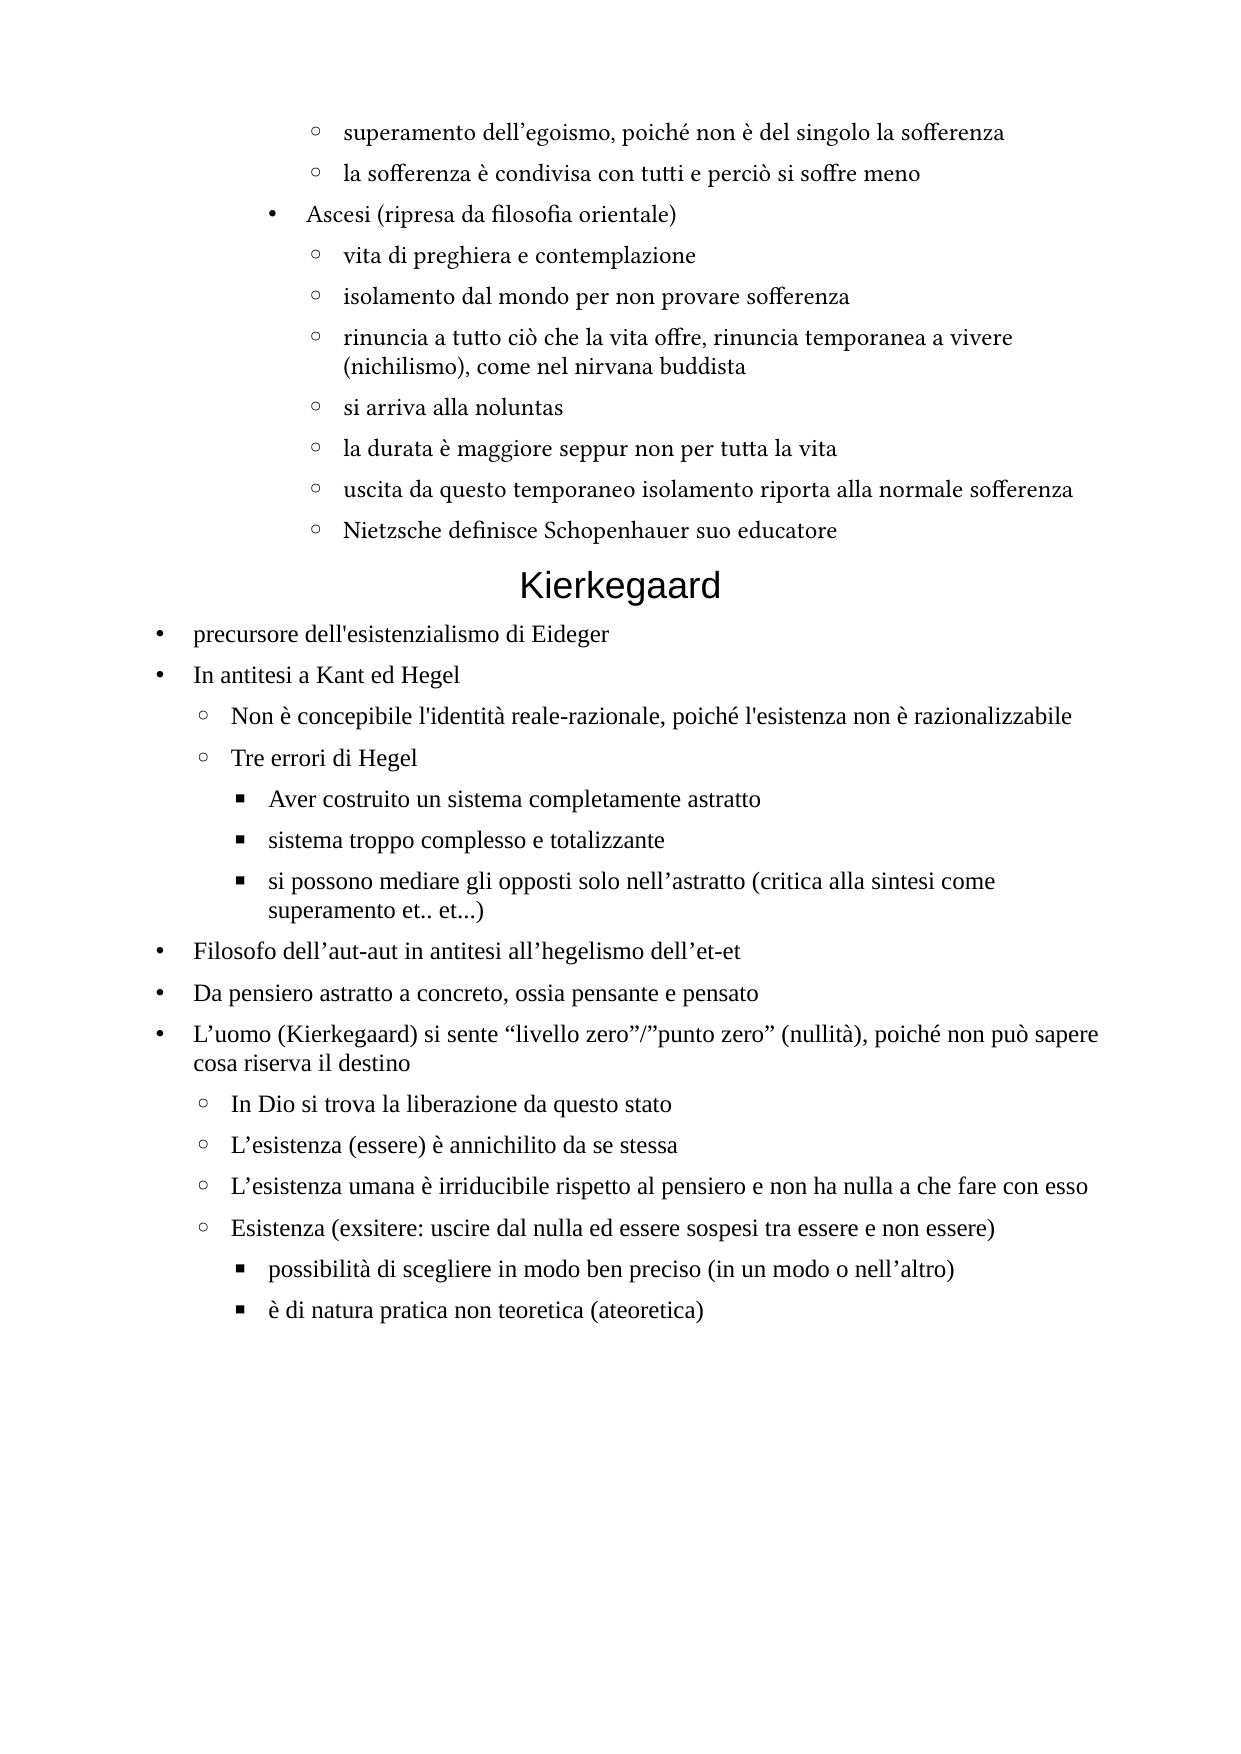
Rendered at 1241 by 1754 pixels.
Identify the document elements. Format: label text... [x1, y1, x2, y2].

subtitle Kierkegaard [118, 563, 1122, 606]
list possibilità di scegliere in modo ben preciso (in un modo o nell’altro) [231, 1254, 1122, 1283]
list vita di preghiera e contemplazione [306, 241, 1122, 270]
list sistema troppo complesso e totalizzante [231, 825, 1122, 854]
list si arriva alla noluntas [306, 393, 1122, 421]
list rinuncia a tutto ciò che la vita offre, rinuncia temporanea a vivere (nichilismo), come nel nirvana buddista [306, 323, 1122, 380]
list si possono mediare gli opposti solo nell’astratto (critica alla sintesi come superamento et.. et...) [231, 866, 1122, 924]
list superamento dell’egoismo, poiché non è del singolo la sofferenza [306, 118, 1122, 147]
list precursore dell'esistenzialismo di Eideger [156, 619, 1122, 648]
list Esistenza (exsitere: uscire dal nulla ed essere sospesi tra essere e non essere) [193, 1213, 1122, 1241]
list Tre errori di Hegel [193, 743, 1122, 771]
list è di natura pratica non teoretica (ateoretica) [231, 1295, 1122, 1324]
list uscita da questo temporaneo isolamento riporta alla normale sofferenza [306, 475, 1122, 503]
list L’esistenza (essere) è annichilito da se stessa [193, 1130, 1122, 1159]
list In antitesi a Kant ed Hegel [156, 660, 1122, 689]
list L’esistenza umana è irriducibile rispetto al pensiero e non ha nulla a che fare con esso [193, 1171, 1122, 1200]
list la durata è maggiore seppur non per tutta la vita [306, 434, 1122, 462]
list Nietzsche definisce Schopenhauer suo educatore [306, 516, 1122, 544]
list Aver costruito un sistema completamente astratto [231, 784, 1122, 813]
list L’uomo (Kierkegaard) si sente “livello zero”/”punto zero” (nullità), poiché non può sapere cosa riserva il destino [156, 1019, 1122, 1076]
list In Dio si trova la liberazione da questo stato [193, 1089, 1122, 1118]
list isolamento dal mondo per non provare sofferenza [306, 282, 1122, 311]
list Non è concepibile l'identità reale-razionale, poiché l'esistenza non è razionalizzabile [193, 701, 1122, 730]
list Filosofo dell’aut-aut in antitesi all’hegelismo dell’et-et [156, 936, 1122, 965]
list Ascesi (ripresa da filosofia orientale) [268, 200, 1122, 229]
list Da pensiero astratto a concreto, ossia pensante e pensato [156, 978, 1122, 1006]
list la sofferenza è condivisa con tutti e perciò si soffre meno [306, 159, 1122, 188]
